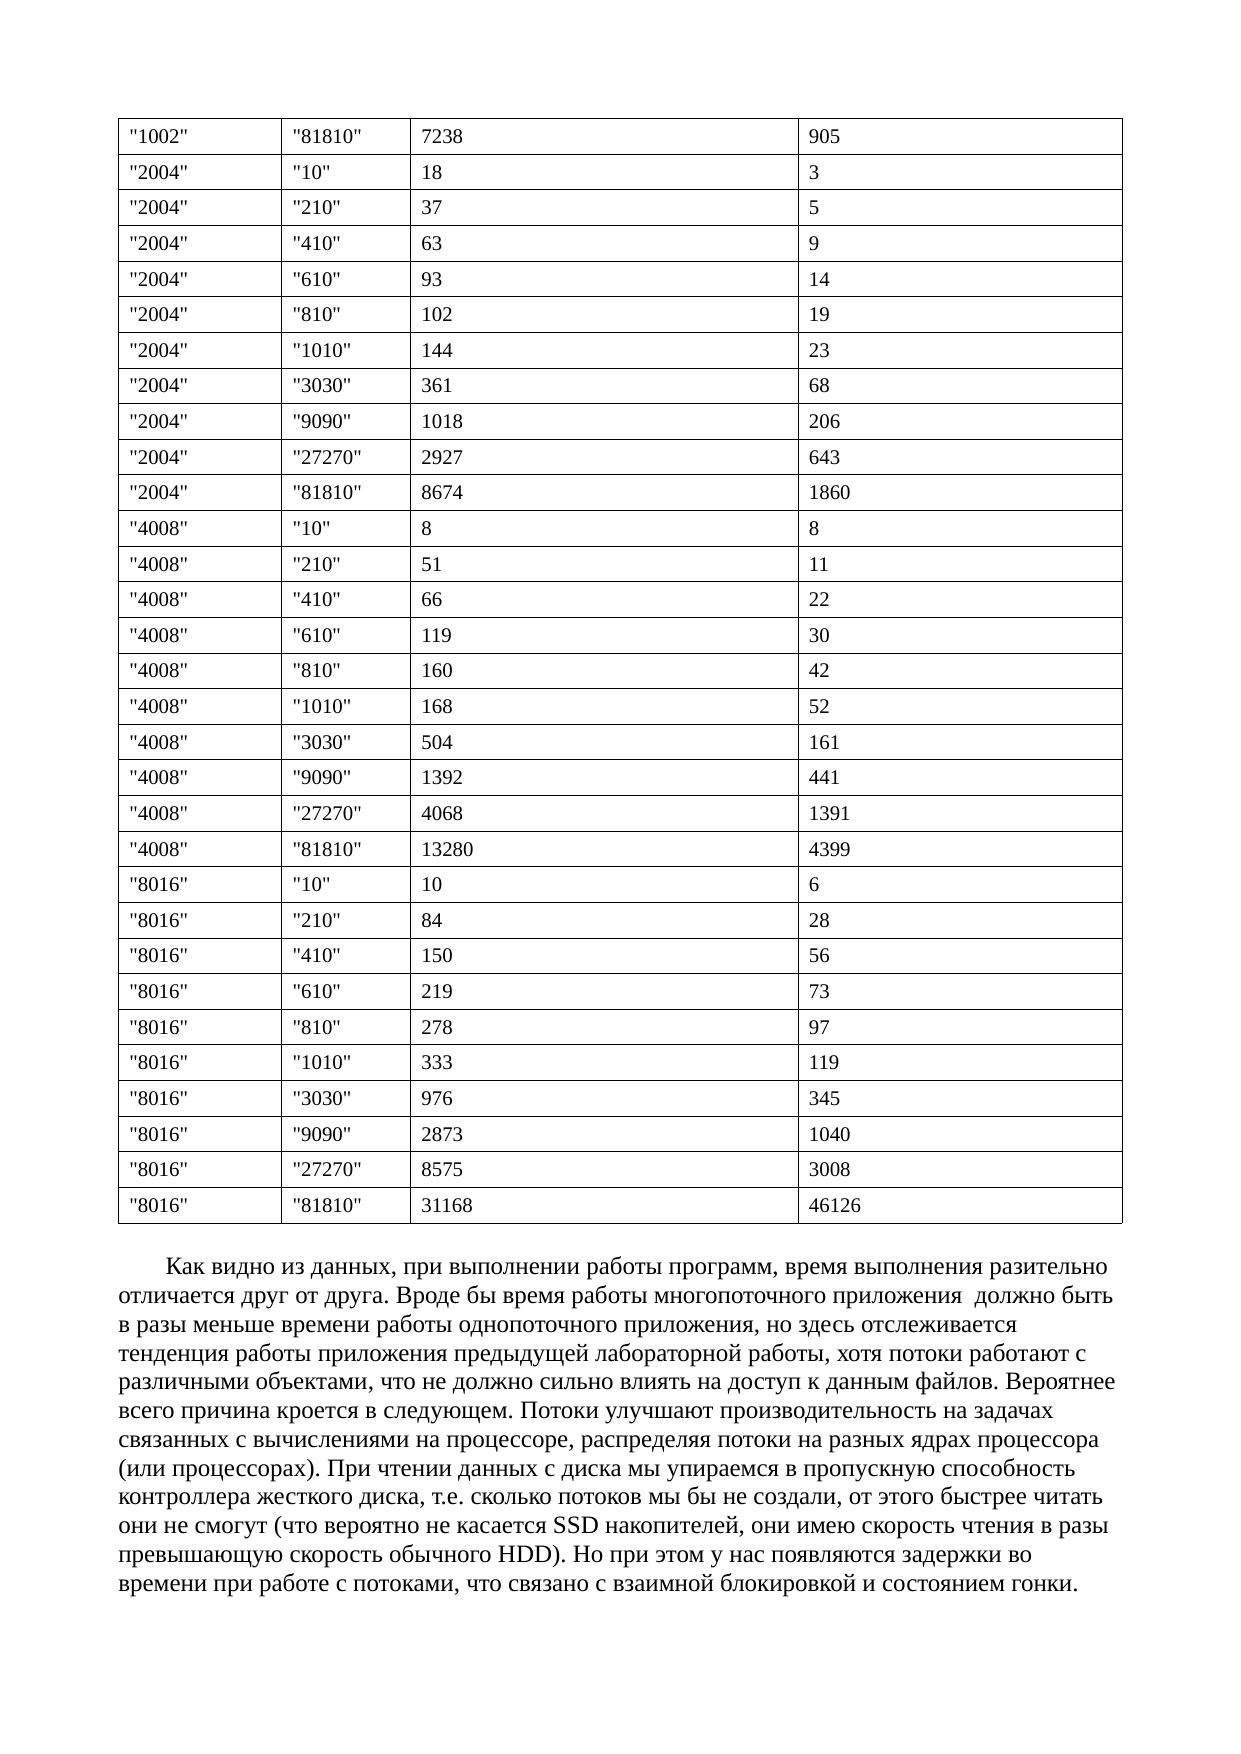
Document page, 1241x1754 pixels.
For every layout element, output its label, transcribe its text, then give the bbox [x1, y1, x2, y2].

table_cell 7238 [411, 119, 798, 154]
table_cell 97 [799, 1010, 1122, 1044]
table_cell "8016" [119, 903, 281, 937]
table_cell 8674 [411, 475, 798, 510]
table_cell 333 [411, 1045, 798, 1080]
table_cell 73 [799, 974, 1122, 1009]
table_cell 4399 [799, 832, 1122, 866]
table_cell "610" [282, 618, 410, 652]
table_cell 19 [799, 297, 1122, 332]
table_cell "610" [282, 262, 410, 296]
table_cell "8016" [119, 1010, 281, 1044]
table_cell "4008" [119, 511, 281, 546]
table_cell "2004" [119, 475, 281, 510]
table_cell "8016" [119, 1045, 281, 1080]
table_cell "1002" [119, 119, 281, 154]
table_cell 278 [411, 1010, 798, 1044]
table_cell 168 [411, 689, 798, 724]
table_cell "27270" [282, 440, 410, 474]
table_cell "2004" [119, 440, 281, 474]
table_cell 1392 [411, 760, 798, 795]
table_cell "81810" [282, 475, 410, 510]
table_cell "2004" [119, 190, 281, 225]
table_cell 1040 [799, 1117, 1122, 1151]
table_cell "4008" [119, 796, 281, 831]
table_cell 8 [799, 511, 1122, 546]
table_cell "4008" [119, 547, 281, 581]
table_cell "10" [282, 155, 410, 189]
table_cell "210" [282, 547, 410, 581]
table_cell "810" [282, 297, 410, 332]
table_cell "9090" [282, 760, 410, 795]
table_cell "8016" [119, 1081, 281, 1116]
table_cell "8016" [119, 1188, 281, 1222]
table_cell "210" [282, 903, 410, 937]
table_cell 504 [411, 725, 798, 759]
table_cell 8 [411, 511, 798, 546]
table_cell 22 [799, 582, 1122, 617]
table_cell "2004" [119, 262, 281, 296]
table_cell 11 [799, 547, 1122, 581]
table_cell "2004" [119, 404, 281, 439]
table_cell "4008" [119, 725, 281, 759]
table_cell "2004" [119, 155, 281, 189]
table_cell "2004" [119, 297, 281, 332]
table_cell 441 [799, 760, 1122, 795]
table_cell 905 [799, 119, 1122, 154]
table_cell 144 [411, 333, 798, 367]
table_cell 68 [799, 369, 1122, 403]
table_cell 219 [411, 974, 798, 1009]
table_cell 93 [411, 262, 798, 296]
table_cell 5 [799, 190, 1122, 225]
table_cell "8016" [119, 1152, 281, 1187]
table_cell 3 [799, 155, 1122, 189]
table_cell 37 [411, 190, 798, 225]
table_cell "210" [282, 190, 410, 225]
table_cell 361 [411, 369, 798, 403]
table_cell "9090" [282, 1117, 410, 1151]
table_cell "410" [282, 939, 410, 973]
table_cell "3030" [282, 1081, 410, 1116]
table_cell 206 [799, 404, 1122, 439]
table_cell "8016" [119, 939, 281, 973]
table_cell "810" [282, 654, 410, 688]
table_cell "1010" [282, 689, 410, 724]
table_cell 23 [799, 333, 1122, 367]
table_cell 3008 [799, 1152, 1122, 1187]
table_cell "810" [282, 1010, 410, 1044]
table_cell "81810" [282, 832, 410, 866]
table_cell 56 [799, 939, 1122, 973]
table_cell "10" [282, 511, 410, 546]
table_cell 160 [411, 654, 798, 688]
table_cell 84 [411, 903, 798, 937]
table_cell 1391 [799, 796, 1122, 831]
table_cell 119 [799, 1045, 1122, 1080]
table_cell "4008" [119, 832, 281, 866]
table_cell "10" [282, 867, 410, 902]
table_cell 643 [799, 440, 1122, 474]
table_cell "27270" [282, 796, 410, 831]
table_cell 102 [411, 297, 798, 332]
table_cell "2004" [119, 226, 281, 261]
table_cell 161 [799, 725, 1122, 759]
table_cell 30 [799, 618, 1122, 652]
table_cell 976 [411, 1081, 798, 1116]
table_cell "81810" [282, 1188, 410, 1222]
table_cell "4008" [119, 582, 281, 617]
table_cell "3030" [282, 725, 410, 759]
table_cell 1018 [411, 404, 798, 439]
table_cell 18 [411, 155, 798, 189]
table_cell 4068 [411, 796, 798, 831]
table_cell "3030" [282, 369, 410, 403]
table_cell "610" [282, 974, 410, 1009]
table_cell 42 [799, 654, 1122, 688]
table_cell 2927 [411, 440, 798, 474]
table_cell 2873 [411, 1117, 798, 1151]
table_cell "410" [282, 582, 410, 617]
table_cell 66 [411, 582, 798, 617]
table_cell "9090" [282, 404, 410, 439]
table_cell "4008" [119, 618, 281, 652]
table_cell 14 [799, 262, 1122, 296]
table_cell 1860 [799, 475, 1122, 510]
table_cell 28 [799, 903, 1122, 937]
table_cell "8016" [119, 867, 281, 902]
table_cell 46126 [799, 1188, 1122, 1222]
table_cell 150 [411, 939, 798, 973]
table_cell 6 [799, 867, 1122, 902]
table_cell "8016" [119, 1117, 281, 1151]
table_cell "1010" [282, 1045, 410, 1080]
table_cell 52 [799, 689, 1122, 724]
text Как видно из данных, при выполнении работы программ, время выполнения разительно отличается друг от друга. Вроде бы время работы многопоточного приложения должно быть в разы меньше времени работы однопоточного приложения, но здесь отслеживается тенденция работы приложения предыдущей лабораторной работы, хотя потоки работают с различными объектами, что не должно сильно влиять на доступ к данным файлов. Вероятнее всего причина кроется в следующем. Потоки улучшают производительность на задачах связанных с вычислениями на процессоре, распределяя потоки на разных ядрах процессора (или процессорах). При чтении данных с диска мы упираемся в пропускную способность контроллера жесткого диска, т.е. сколько потоков мы бы не создали, от этого быстрее читать они не смогут (что вероятно не касается SSD накопителей, они имею скорость чтения в разы превышающую скорость обычного HDD). Но при этом у нас появляются задержки во времени при работе с потоками, что связано с взаимной блокировкой и состоянием гонки. [118, 1251, 1122, 1596]
table_cell 9 [799, 226, 1122, 261]
table_cell "27270" [282, 1152, 410, 1187]
table_cell "4008" [119, 760, 281, 795]
table_cell "8016" [119, 974, 281, 1009]
table_cell 63 [411, 226, 798, 261]
table_cell 8575 [411, 1152, 798, 1187]
table_cell "81810" [282, 119, 410, 154]
table_cell 51 [411, 547, 798, 581]
table_cell "4008" [119, 689, 281, 724]
table_cell "410" [282, 226, 410, 261]
table_cell "2004" [119, 333, 281, 367]
table_cell 119 [411, 618, 798, 652]
table_cell 10 [411, 867, 798, 902]
table_cell 13280 [411, 832, 798, 866]
table_cell 31168 [411, 1188, 798, 1222]
table_cell "2004" [119, 369, 281, 403]
table_cell 345 [799, 1081, 1122, 1116]
table_cell "1010" [282, 333, 410, 367]
table_cell "4008" [119, 654, 281, 688]
